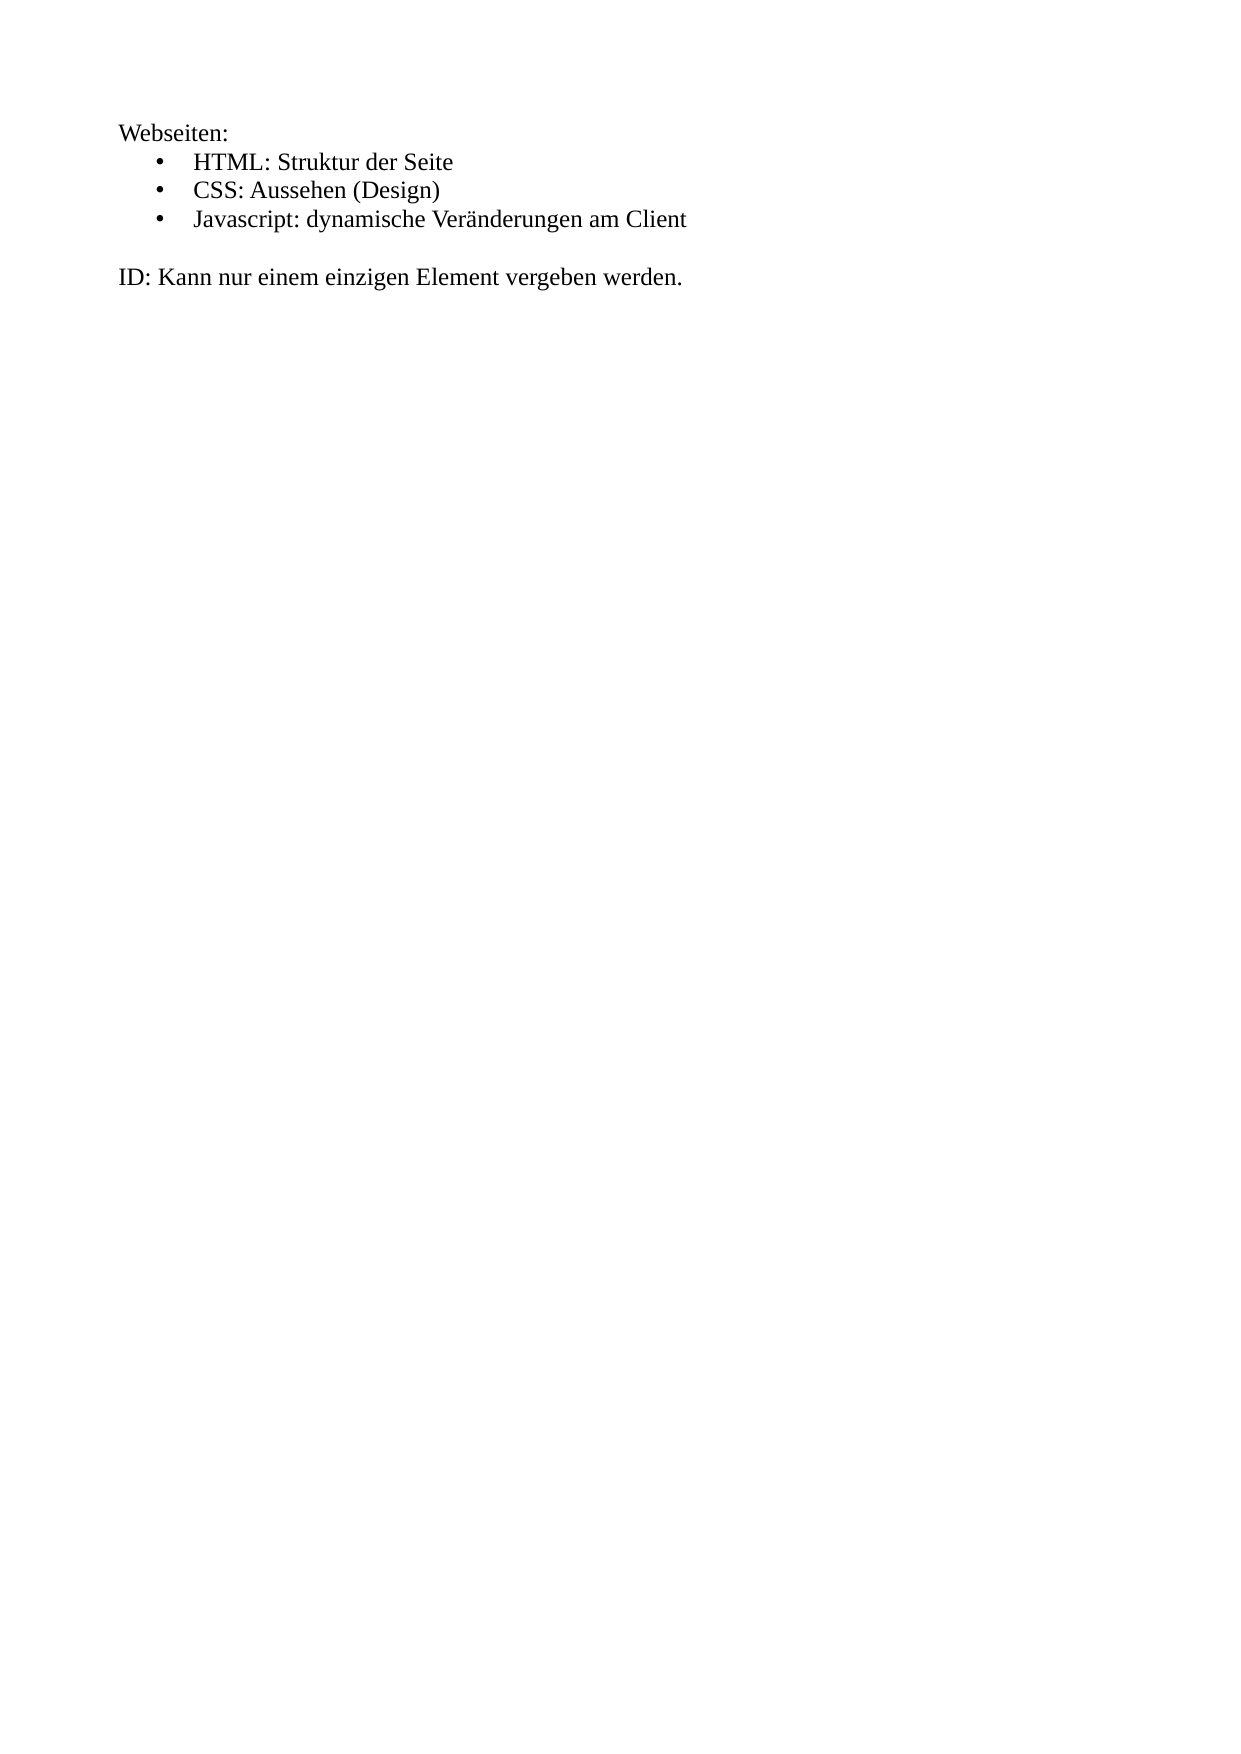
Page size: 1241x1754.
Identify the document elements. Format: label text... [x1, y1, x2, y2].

text Webseiten: [118, 118, 1122, 147]
list HTML: Struktur der Seite [156, 147, 1122, 176]
list CSS: Aussehen (Design) [156, 176, 1122, 204]
text ID: Kann nur einem einzigen Element vergeben werden. [118, 262, 1122, 291]
list Javascript: dynamische Veränderungen am Client [156, 204, 1122, 233]
